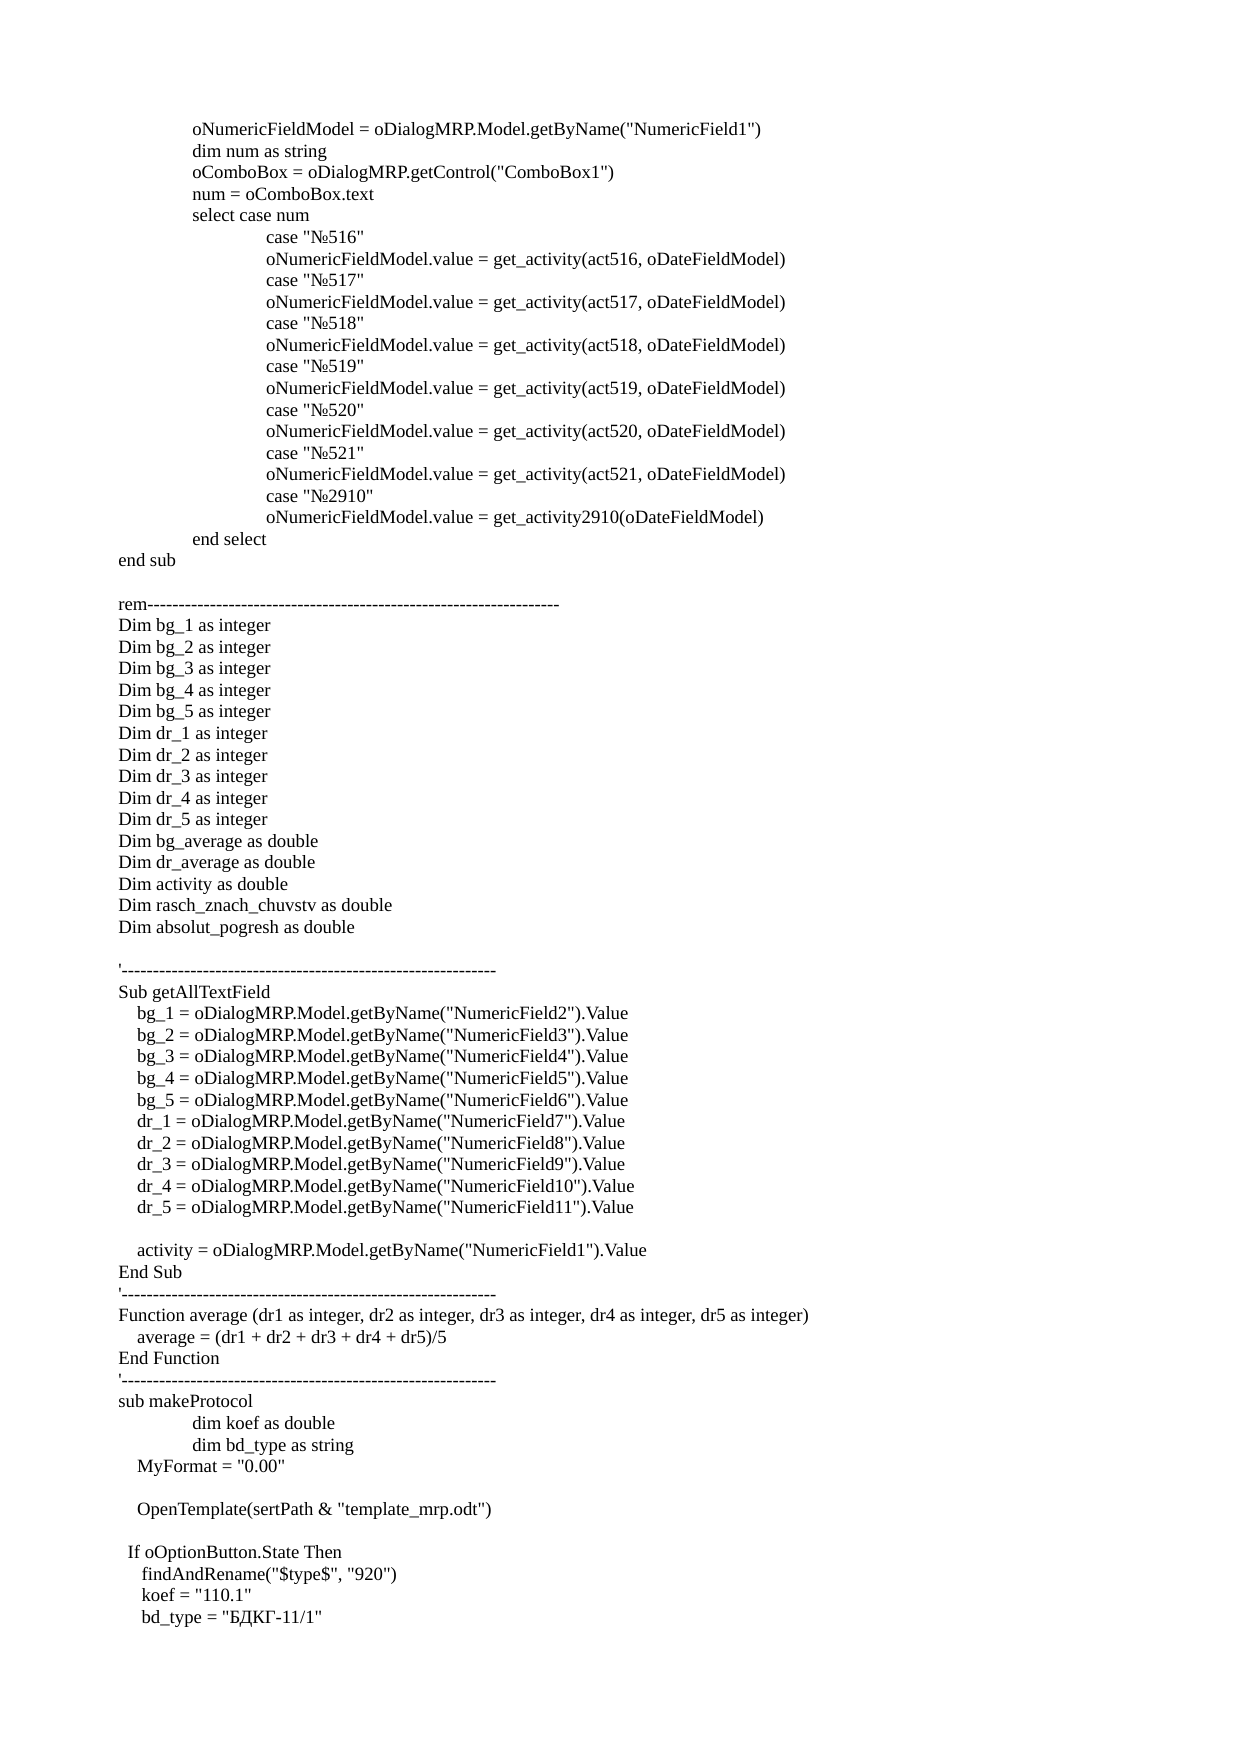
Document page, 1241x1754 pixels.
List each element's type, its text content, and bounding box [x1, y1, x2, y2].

text end select [118, 528, 1122, 549]
text sub makeProtocol [118, 1390, 1122, 1412]
text bg_4 = oDialogMRP.Model.getByName("NumericField5").Value [118, 1067, 1122, 1088]
text Dim bg_average as double [118, 830, 1122, 851]
text case "№517" [118, 269, 1122, 291]
text '------------------------------------------------------------ [118, 959, 1122, 981]
text OpenTemplate(sertPath & "template_mrp.odt") [118, 1498, 1122, 1520]
text oComboBox = oDialogMRP.getControl("ComboBox1") [118, 161, 1122, 183]
text Dim rasch_znach_chuvstv as double [118, 894, 1122, 916]
text oNumericFieldModel.value = get_activity2910(oDateFieldModel) [118, 506, 1122, 528]
text dr_1 = oDialogMRP.Model.getByName("NumericField7").Value [118, 1110, 1122, 1132]
text '------------------------------------------------------------ [118, 1369, 1122, 1390]
text bg_5 = oDialogMRP.Model.getByName("NumericField6").Value [118, 1088, 1122, 1110]
text oNumericFieldModel.value = get_activity(act517, oDateFieldModel) [118, 291, 1122, 312]
text Dim activity as double [118, 873, 1122, 894]
text end sub [118, 549, 1122, 571]
text bg_2 = oDialogMRP.Model.getByName("NumericField3").Value [118, 1024, 1122, 1045]
text Dim bg_3 as integer [118, 657, 1122, 679]
text num = oComboBox.text [118, 183, 1122, 204]
text dim koef as double [118, 1412, 1122, 1433]
text case "№516" [118, 226, 1122, 247]
text oNumericFieldModel.value = get_activity(act518, oDateFieldModel) [118, 334, 1122, 355]
text findAndRename("$type$", "920") [118, 1563, 1122, 1584]
text case "№519" [118, 355, 1122, 377]
text Dim bg_5 as integer [118, 700, 1122, 722]
text dr_4 = oDialogMRP.Model.getByName("NumericField10").Value [118, 1175, 1122, 1196]
text dr_5 = oDialogMRP.Model.getByName("NumericField11").Value [118, 1196, 1122, 1218]
text oNumericFieldModel.value = get_activity(act520, oDateFieldModel) [118, 420, 1122, 442]
text Dim dr_average as double [118, 851, 1122, 873]
text If oOptionButton.State Then [118, 1541, 1122, 1563]
text case "№521" [118, 442, 1122, 463]
text Dim dr_4 as integer [118, 787, 1122, 808]
text koef = "110.1" [118, 1584, 1122, 1606]
text oNumericFieldModel.value = get_activity(act516, oDateFieldModel) [118, 247, 1122, 269]
text Dim dr_2 as integer [118, 743, 1122, 765]
text Dim dr_3 as integer [118, 765, 1122, 787]
text oNumericFieldModel = oDialogMRP.Model.getByName("NumericField1") [118, 118, 1122, 140]
text bg_3 = oDialogMRP.Model.getByName("NumericField4").Value [118, 1045, 1122, 1067]
text case "№2910" [118, 485, 1122, 506]
text select case num [118, 204, 1122, 226]
text oNumericFieldModel.value = get_activity(act521, oDateFieldModel) [118, 463, 1122, 485]
text dr_2 = oDialogMRP.Model.getByName("NumericField8").Value [118, 1132, 1122, 1153]
text dim bd_type as string [118, 1433, 1122, 1455]
text '------------------------------------------------------------ [118, 1282, 1122, 1304]
text dim num as string [118, 140, 1122, 161]
text Dim bg_2 as integer [118, 636, 1122, 657]
text Dim bg_4 as integer [118, 679, 1122, 700]
text Dim absolut_pogresh as double [118, 916, 1122, 937]
text case "№518" [118, 312, 1122, 334]
text End Function [118, 1347, 1122, 1369]
text Dim dr_5 as integer [118, 808, 1122, 830]
text rem------------------------------------------------------------------ [118, 592, 1122, 614]
text oNumericFieldModel.value = get_activity(act519, oDateFieldModel) [118, 377, 1122, 398]
text dr_3 = oDialogMRP.Model.getByName("NumericField9").Value [118, 1153, 1122, 1175]
text MyFormat = "0.00" [118, 1455, 1122, 1477]
text bd_type = "БДКГ-11/1" [118, 1606, 1122, 1627]
text Dim dr_1 as integer [118, 722, 1122, 743]
text average = (dr1 + dr2 + dr3 + dr4 + dr5)/5 [118, 1326, 1122, 1347]
text bg_1 = oDialogMRP.Model.getByName("NumericField2").Value [118, 1002, 1122, 1024]
text activity = oDialogMRP.Model.getByName("NumericField1").Value [118, 1239, 1122, 1261]
text Sub getAllTextField [118, 981, 1122, 1002]
text Dim bg_1 as integer [118, 614, 1122, 636]
text End Sub [118, 1261, 1122, 1282]
text Function average (dr1 as integer, dr2 as integer, dr3 as integer, dr4 as integer, dr5 as integer) [118, 1304, 1122, 1326]
text case "№520" [118, 398, 1122, 420]
